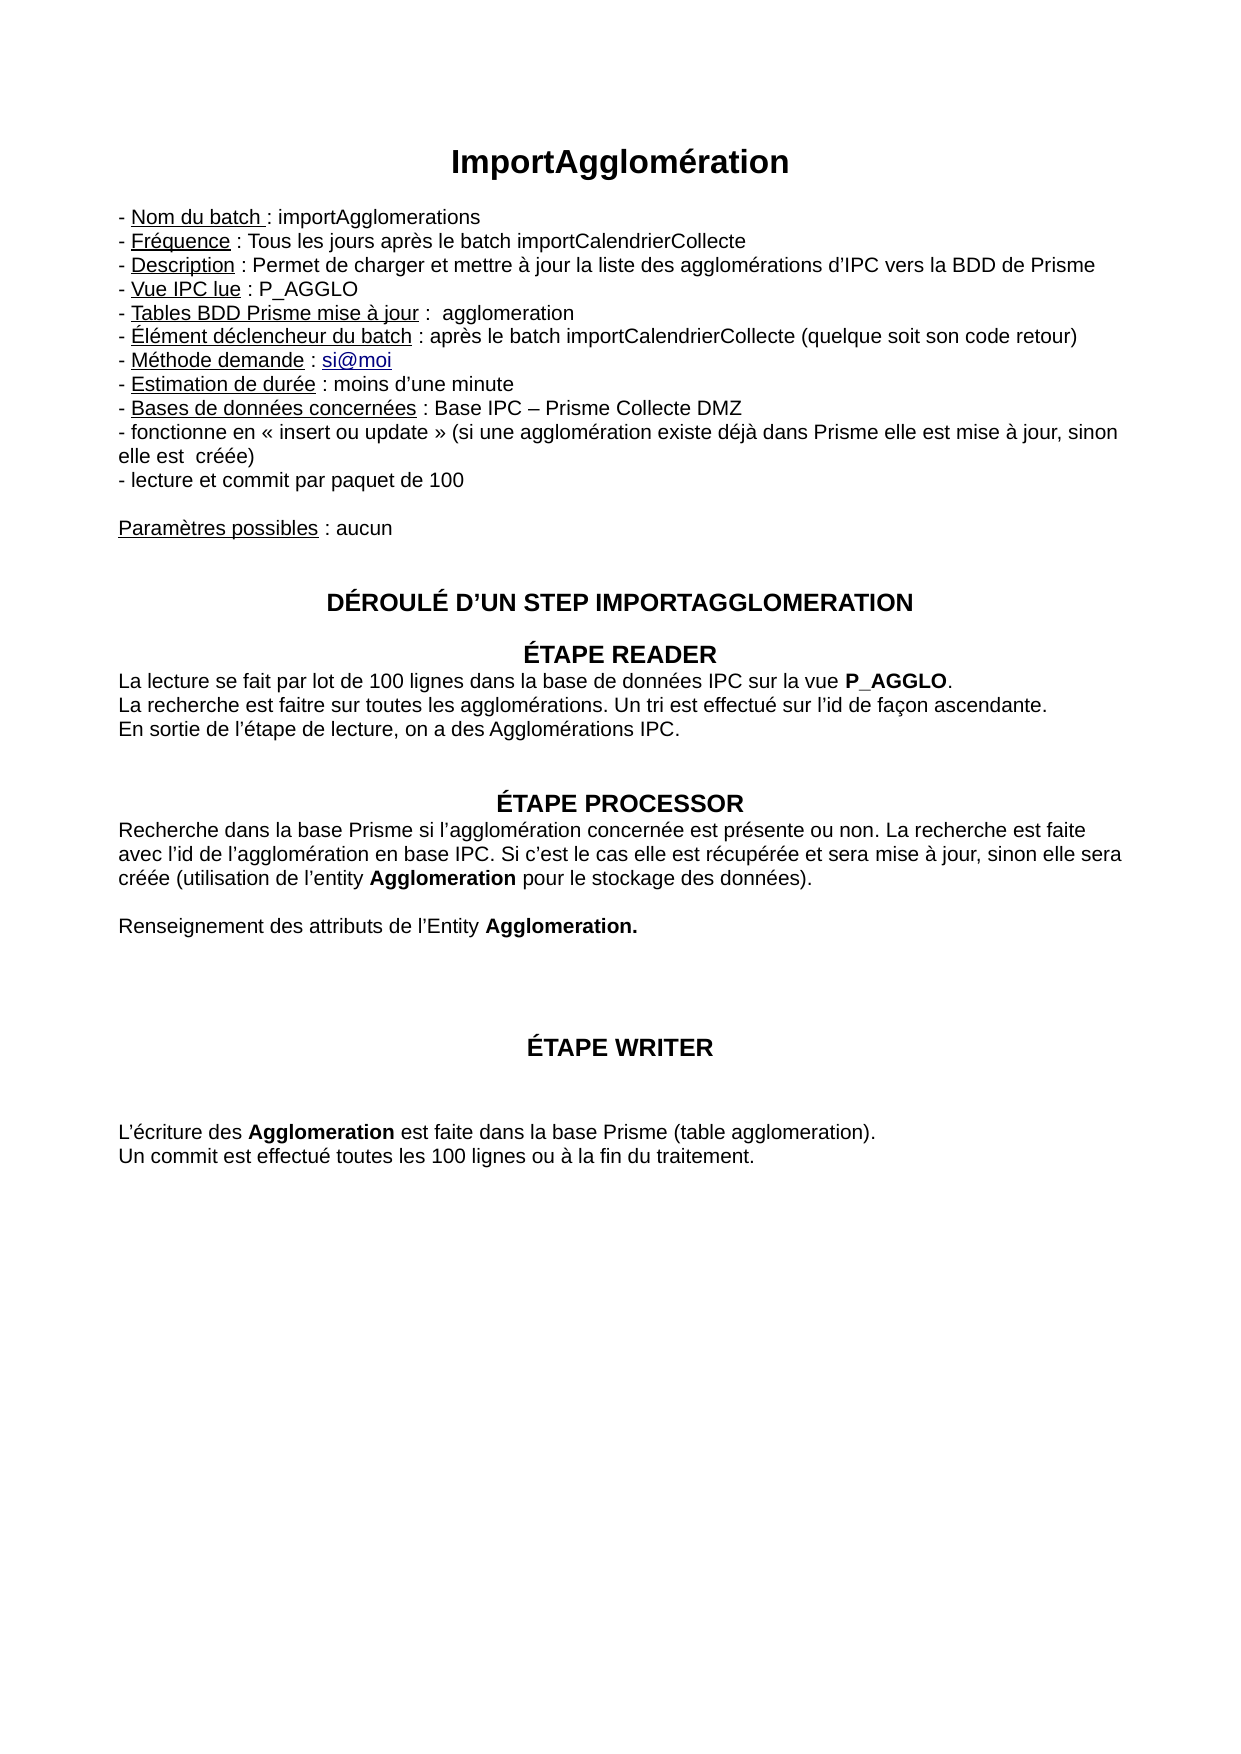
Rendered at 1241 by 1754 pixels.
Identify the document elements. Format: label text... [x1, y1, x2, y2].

text Un commit est effectué toutes les 100 lignes ou à la fin du traitement. [118, 1144, 1122, 1168]
text L’écriture des Agglomeration est faite dans la base Prisme (table agglomeration). [118, 1120, 1122, 1144]
text En sortie de l’étape de lecture, on a des Agglomérations IPC. [118, 717, 1122, 741]
text - Tables BDD Prisme mise à jour : agglomeration [118, 300, 1122, 324]
text ÉTAPE PROCESSOR [118, 789, 1122, 818]
text - Estimation de durée : moins d’une minute [118, 372, 1122, 396]
text Recherche dans la base Prisme si l’agglomération concernée est présente ou non. La recherche est faite avec l’id de l’agglomération en base IPC. Si c’est le cas elle est récupérée et sera mise à jour, sinon elle sera créée (utilisation de l’entity Agglomeration pour le stockage des données). [118, 818, 1122, 890]
text - lecture et commit par paquet de 100 [118, 468, 1122, 492]
text - Vue IPC lue : P_AGGLO [118, 276, 1122, 300]
text Renseignement des attributs de l’Entity Agglomeration. [118, 914, 1122, 938]
text - fonctionne en « insert ou update » (si une agglomération existe déjà dans Prisme elle est mise à jour, sinon elle est créée) [118, 420, 1122, 468]
text DÉROULÉ D’UN STEP IMPORTAGGLOMERATION [118, 588, 1122, 617]
text - Nom du batch : importAgglomerations [118, 204, 1122, 228]
text Paramètres possibles : aucun [118, 516, 1122, 540]
text ImportAgglomération [118, 142, 1122, 181]
text ÉTAPE WRITER [118, 1033, 1122, 1062]
text - Description : Permet de charger et mettre à jour la liste des agglomérations d’IPC vers la BDD de Prisme [118, 252, 1122, 276]
text La lecture se fait par lot de 100 lignes dans la base de données IPC sur la vue P_AGGLO. [118, 669, 1122, 693]
text - Bases de données concernées : Base IPC – Prisme Collecte DMZ [118, 396, 1122, 420]
text - Élément déclencheur du batch : après le batch importCalendrierCollecte (quelque soit son code retour) [118, 324, 1122, 348]
text - Fréquence : Tous les jours après le batch importCalendrierCollecte [118, 228, 1122, 252]
text - Méthode demande : si@moi [118, 348, 1122, 372]
text ÉTAPE READER [118, 641, 1122, 669]
text La recherche est faitre sur toutes les agglomérations. Un tri est effectué sur l’id de façon ascendante. [118, 693, 1122, 717]
